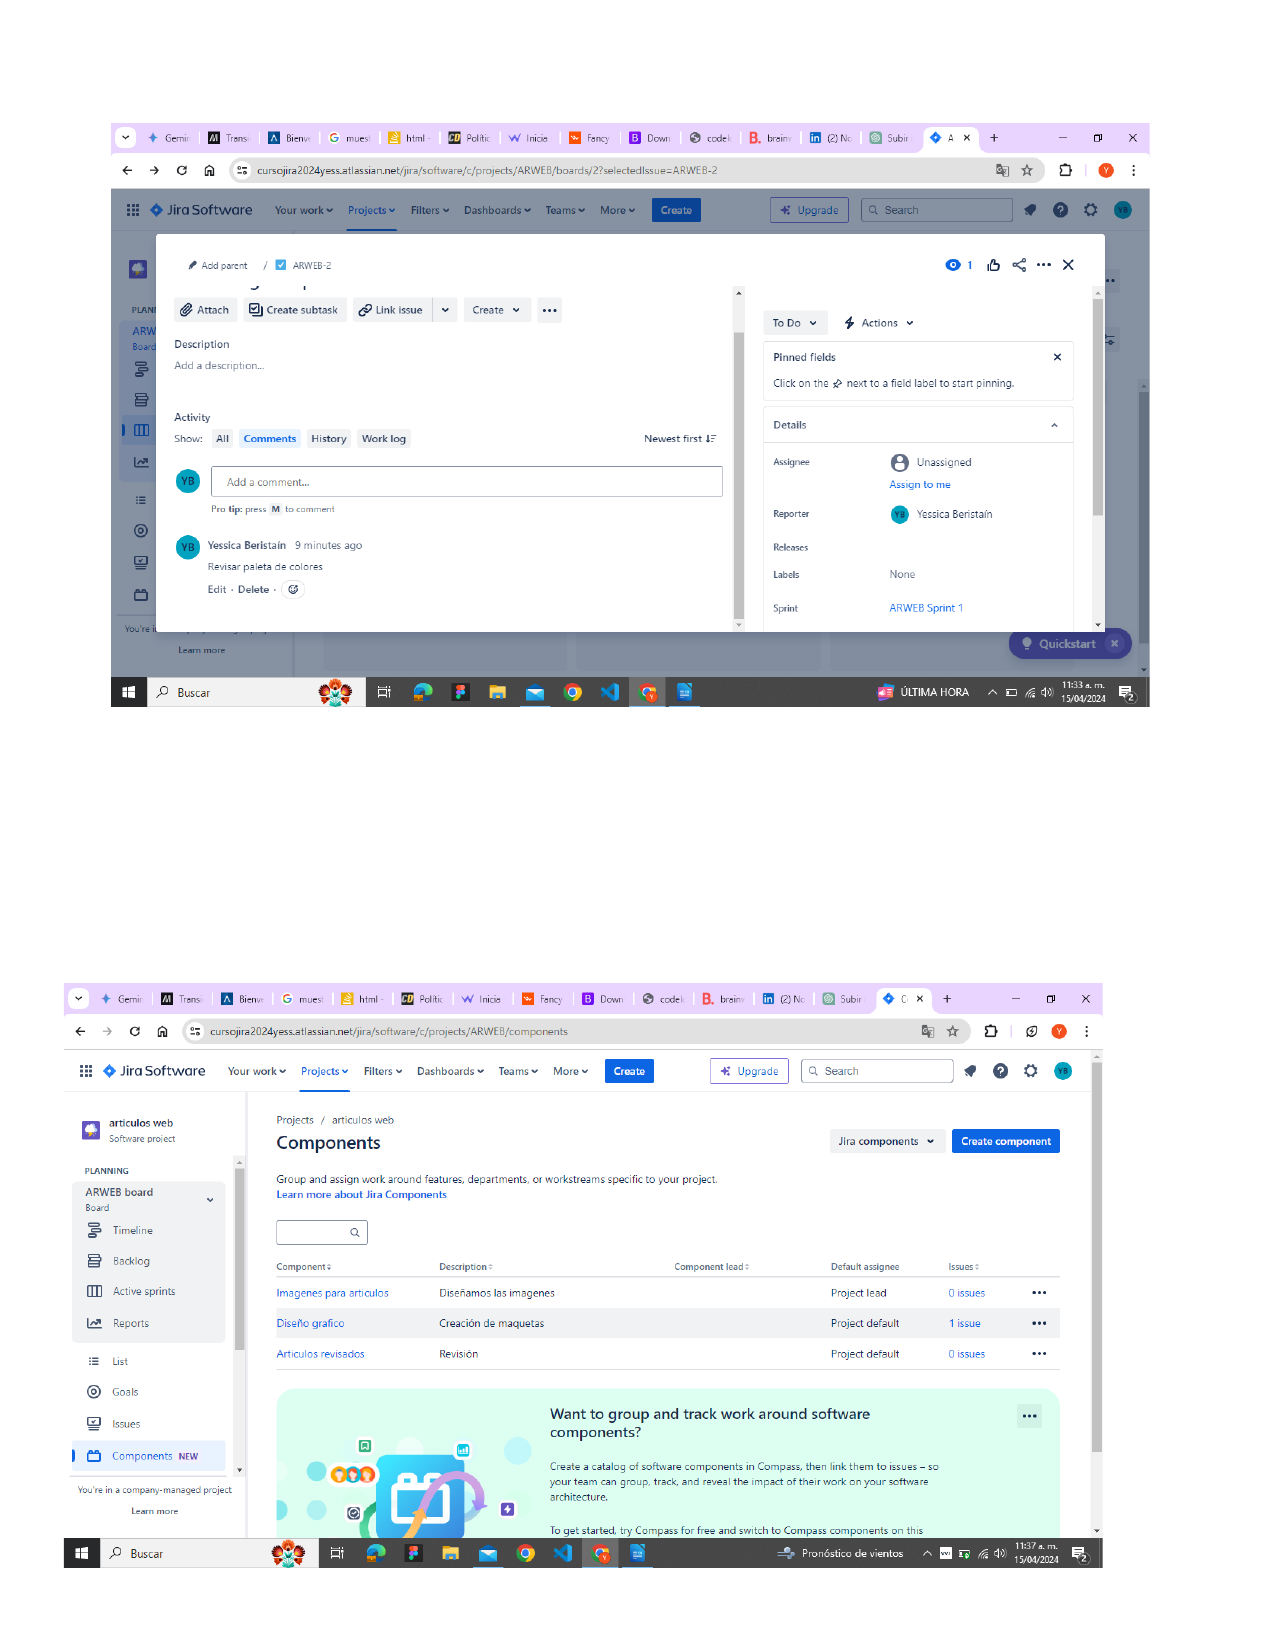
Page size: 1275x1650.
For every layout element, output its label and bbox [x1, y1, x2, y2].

picture [111, 123, 1150, 707]
picture [63, 983, 1103, 1568]
